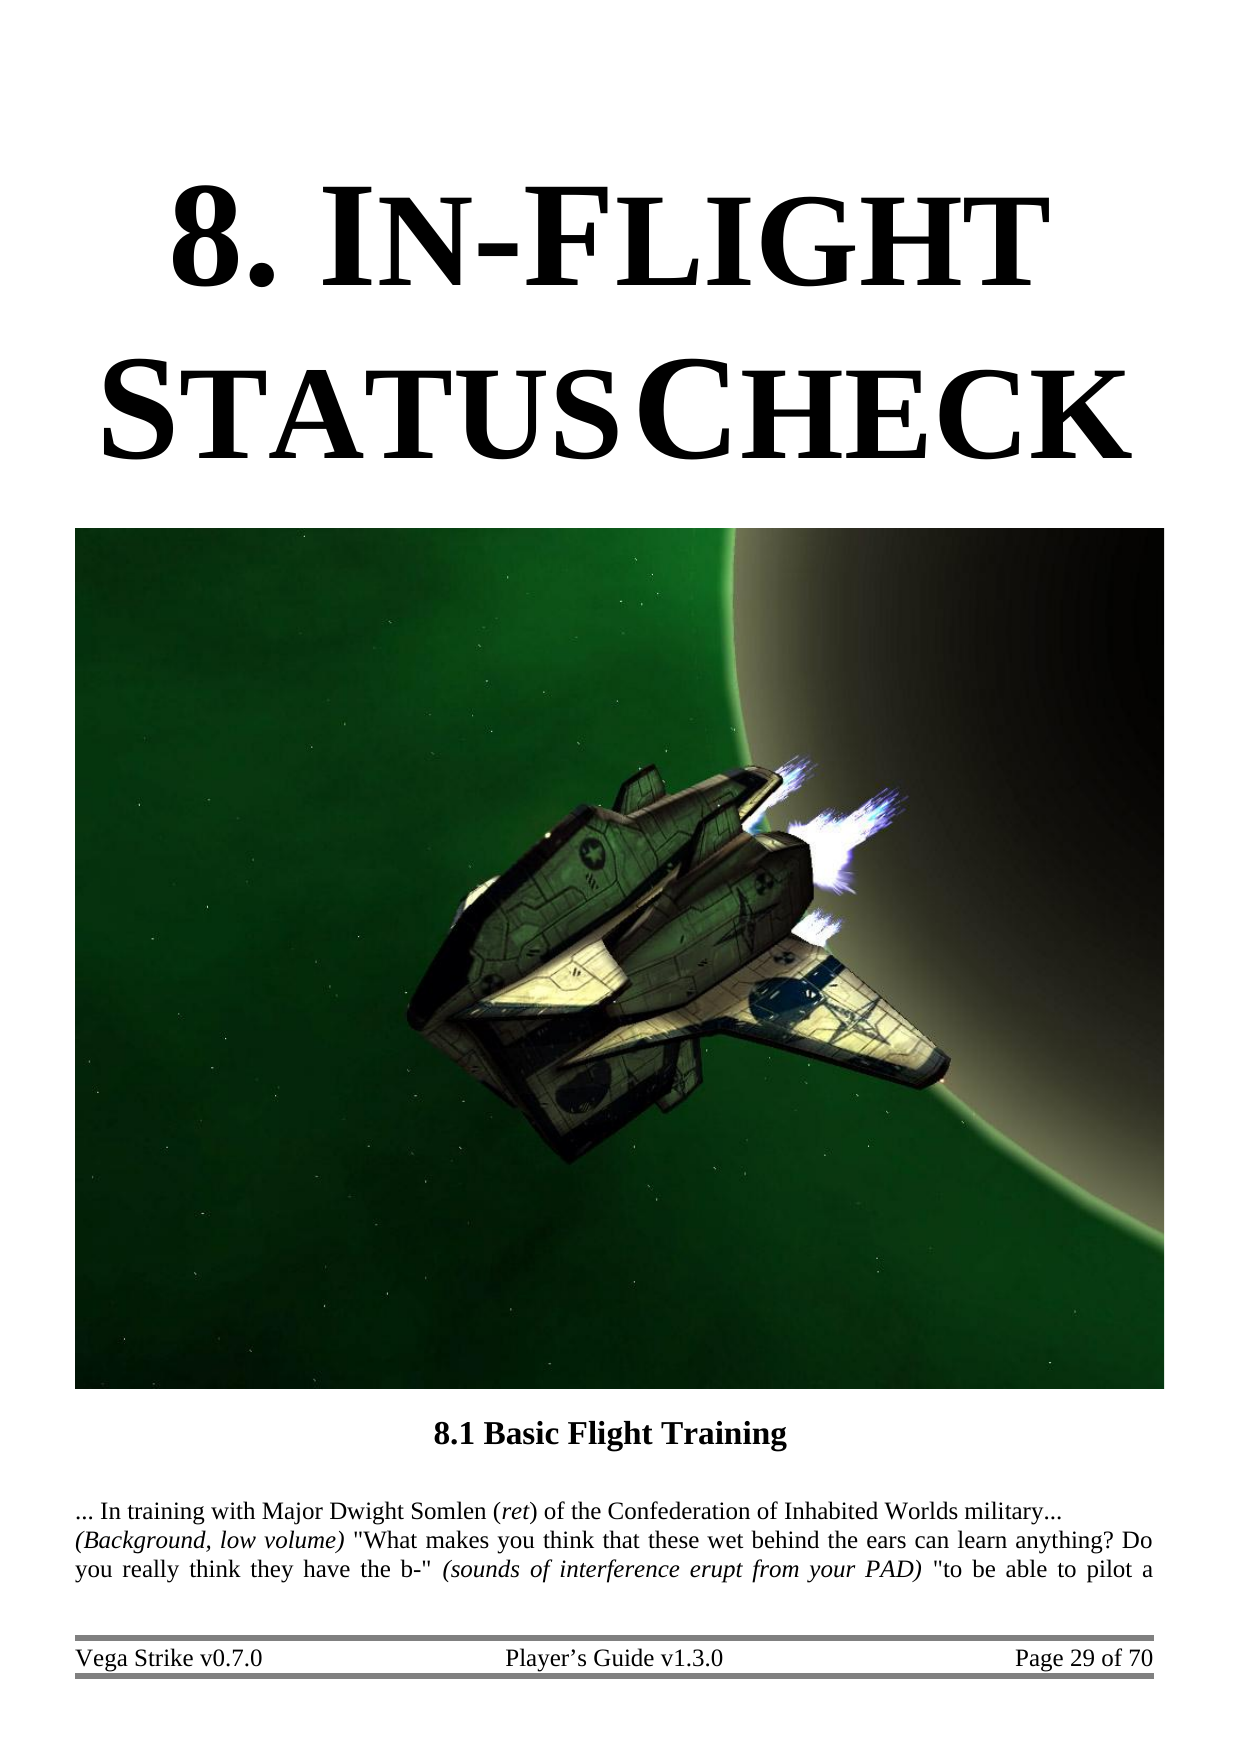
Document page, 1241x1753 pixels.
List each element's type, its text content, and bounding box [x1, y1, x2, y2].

picture [75, 528, 1165, 1389]
subtitle 8. IN-FLIGHT STATUS CHECK [75, 146, 1154, 528]
text (Background, low volume) "What makes you think that these wet behind the ears can learn anything? Do you really think they have the b-" (sounds of interference erupt from your PAD) "to be able to pilot a [75, 1525, 1154, 1583]
text ... In training with Major Dwight Somlen (ret) of the Confederation of Inhabited Worlds military... [75, 1496, 1154, 1525]
subtitle 8.1 Basic Flight Training [75, 1413, 1154, 1490]
